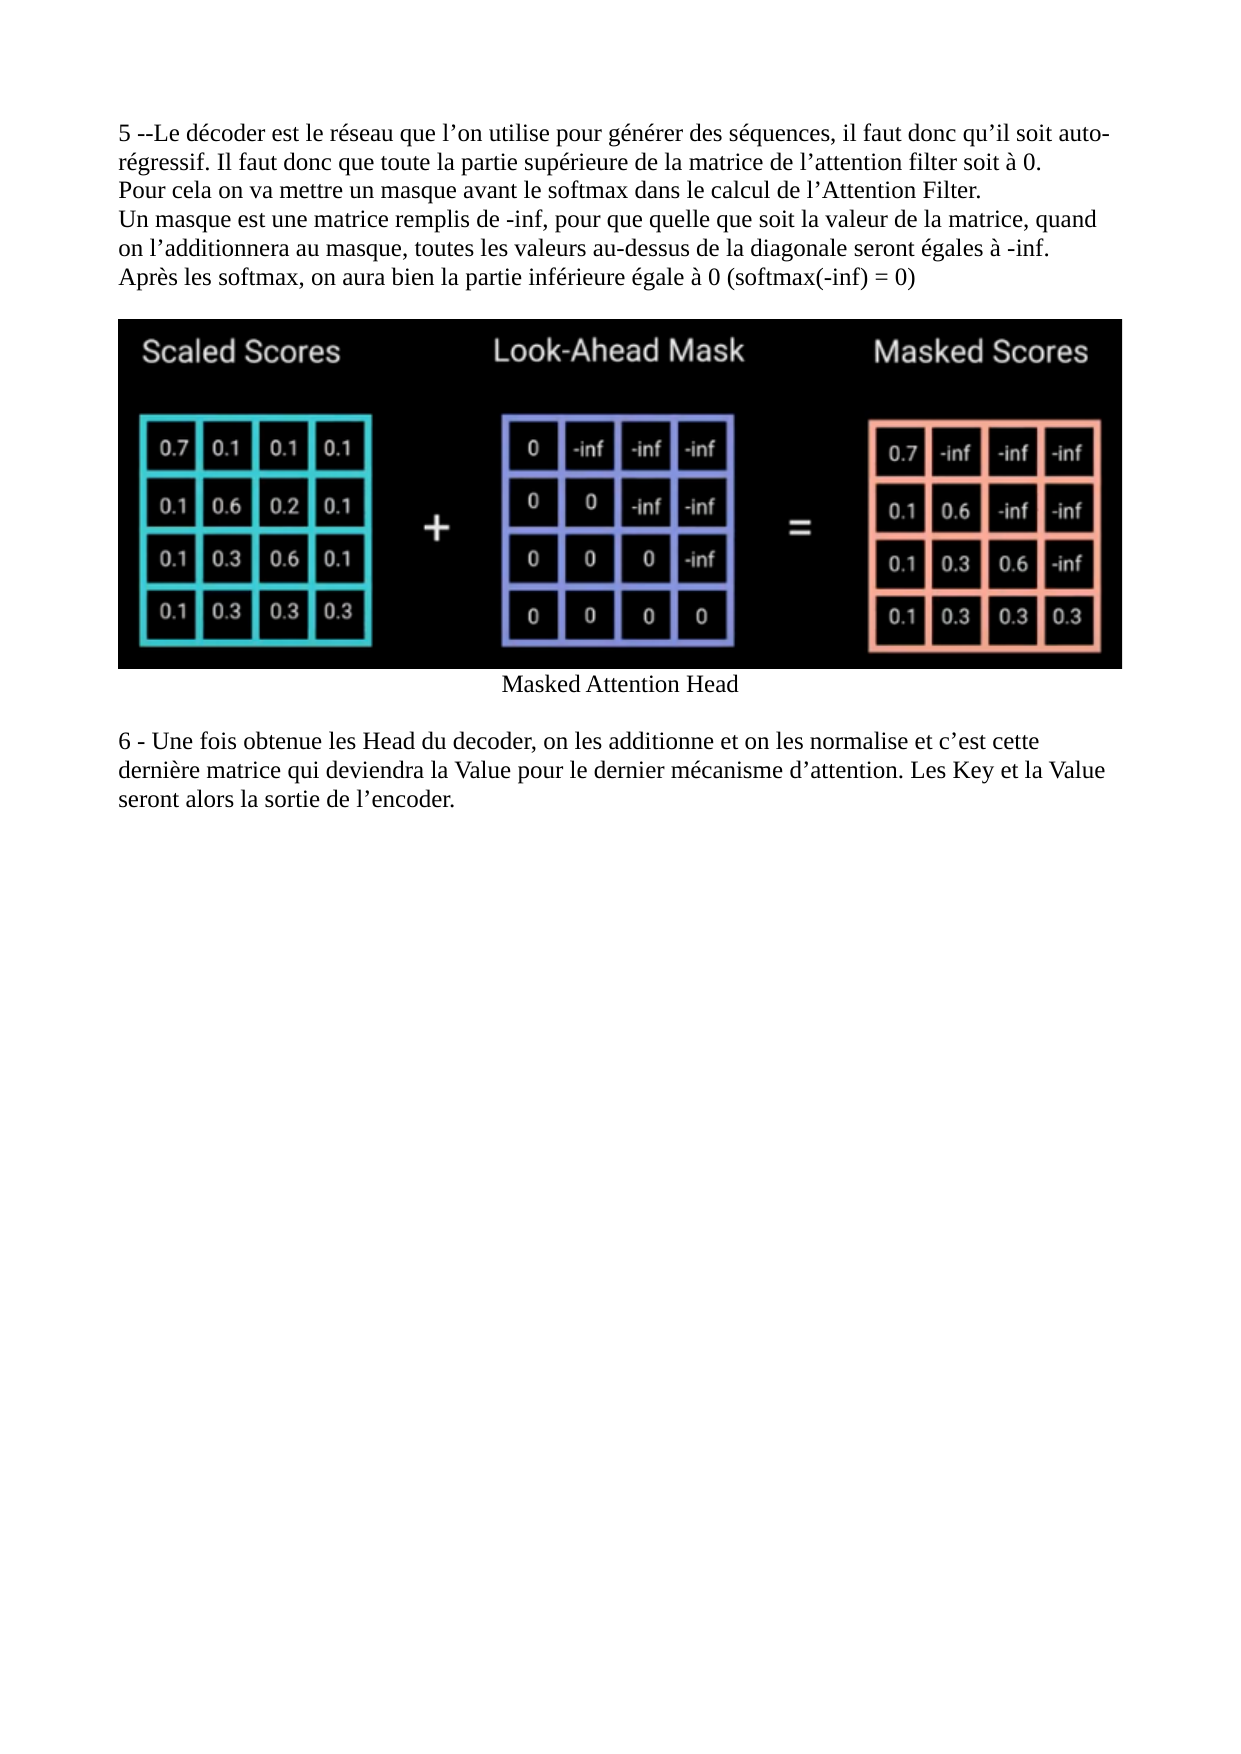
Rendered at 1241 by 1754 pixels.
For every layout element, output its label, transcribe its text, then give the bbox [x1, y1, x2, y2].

text Pour cela on va mettre un masque avant le softmax dans le calcul de l’Attention Filter. [118, 176, 1122, 204]
text Masked Attention Head [118, 669, 1122, 697]
picture [118, 319, 1123, 669]
text 6 - Une fois obtenue les Head du decoder, on les additionne et on les normalise et c’est cette dernière matrice qui deviendra la Value pour le dernier mécanisme d’attention. Les Key et la Value seront alors la sortie de l’encoder. [118, 726, 1122, 812]
text 5 --Le décoder est le réseau que l’on utilise pour générer des séquences, il faut donc qu’il soit auto-régressif. Il faut donc que toute la partie supérieure de la matrice de l’attention filter soit à 0. [118, 118, 1122, 176]
text Un masque est une matrice remplis de -inf, pour que quelle que soit la valeur de la matrice, quand on l’additionnera au masque, toutes les valeurs au-dessus de la diagonale seront égales à -inf. [118, 204, 1122, 262]
text Après les softmax, on aura bien la partie inférieure égale à 0 (softmax(-inf) = 0) [118, 262, 1122, 291]
